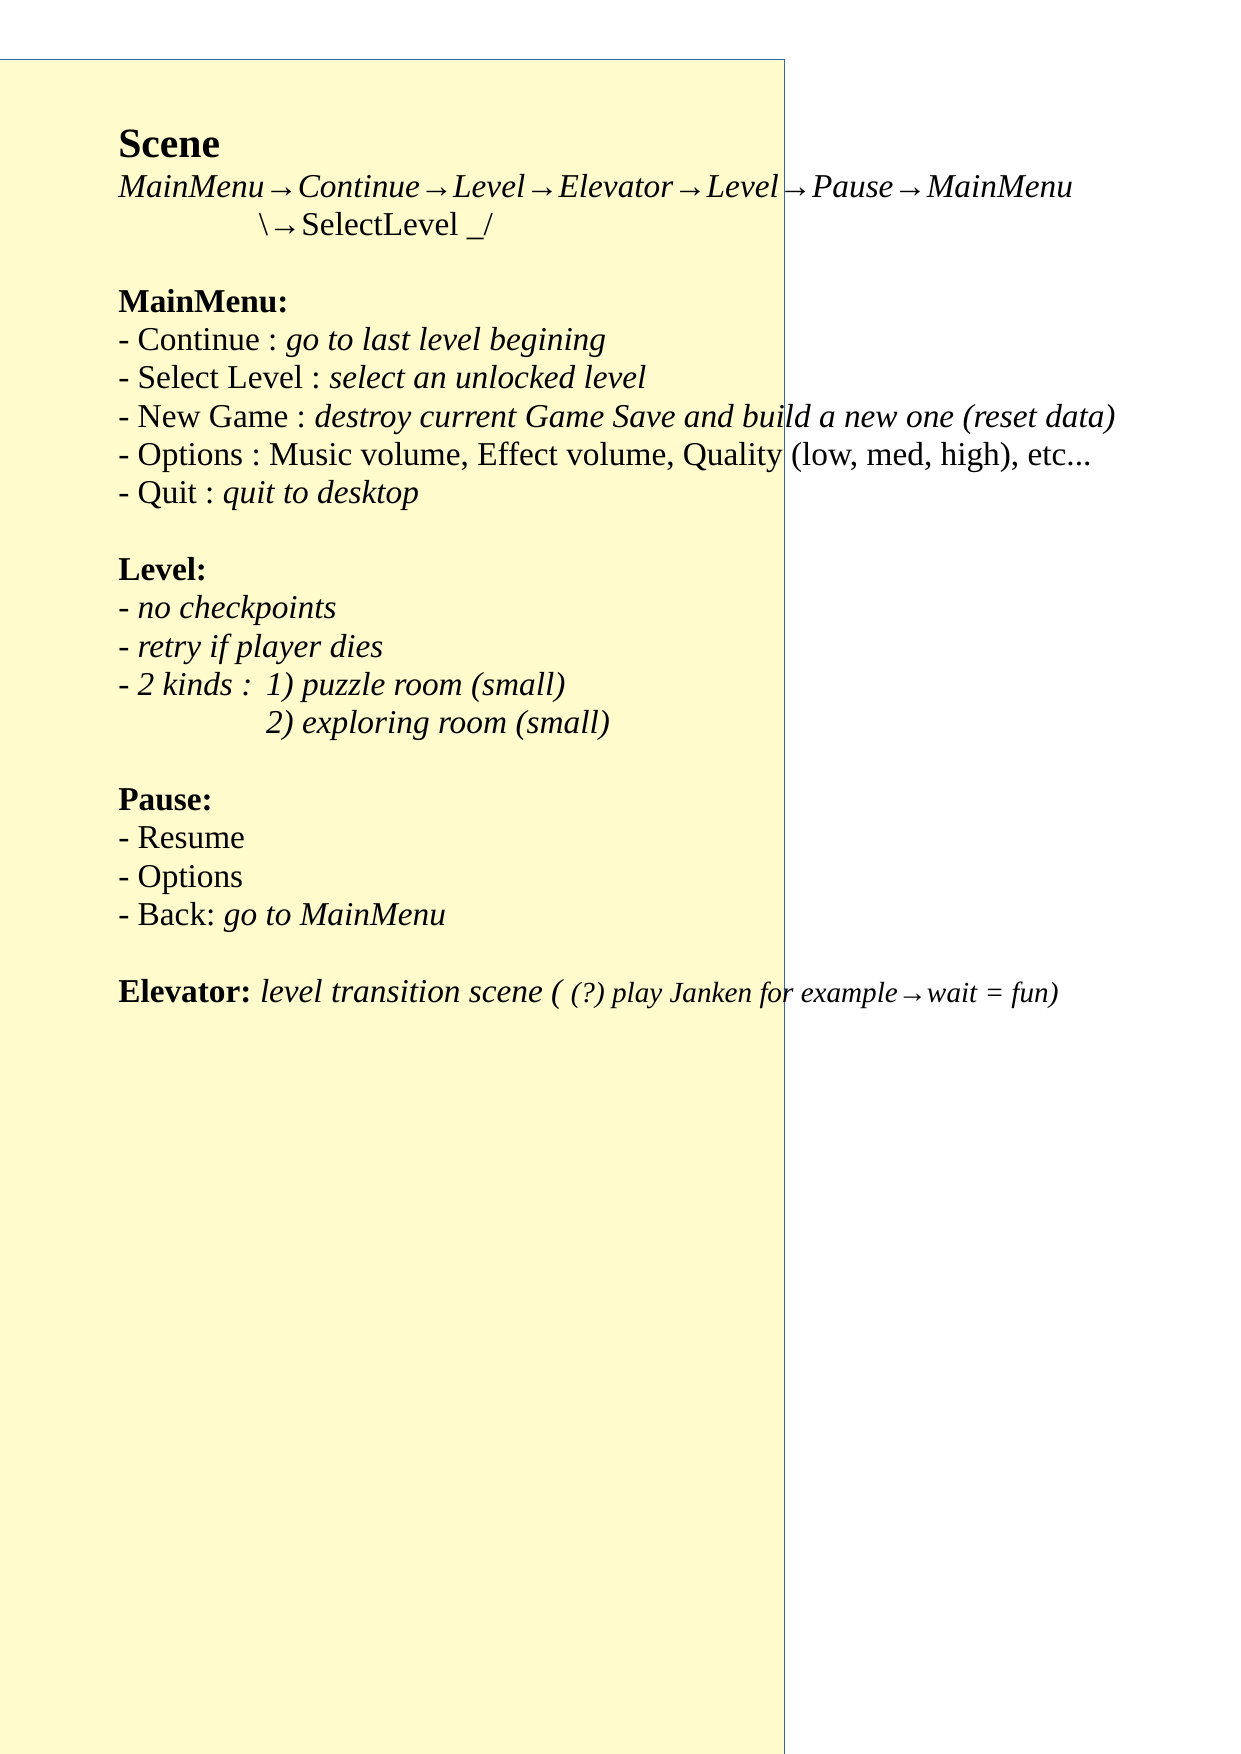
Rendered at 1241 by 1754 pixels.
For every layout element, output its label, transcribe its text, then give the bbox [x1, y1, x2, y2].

text - Back: go to MainMenu [785, 894, 1122, 933]
text - retry if player dies [785, 626, 1122, 664]
text - Resume [785, 818, 1122, 856]
text - Quit : quit to desktop [785, 473, 1122, 511]
text - 2 kinds : 1) puzzle room (small) [785, 664, 1122, 703]
text Level: [785, 549, 1122, 588]
text - New Game : destroy current Game Save and build a new one (reset data) [785, 396, 1122, 434]
text - Options [785, 856, 1122, 894]
text MainMenu→Continue→Level→Elevator→Level→Pause→MainMenu [785, 166, 1122, 204]
text - Continue : go to last level begining [785, 319, 1122, 358]
text \→SelectLevel _/ [785, 204, 1122, 243]
text MainMenu: [785, 281, 1122, 319]
text Elevator: level transition scene ( (?) play Janken for example→wait = fun) [785, 971, 1122, 1009]
text Scene [785, 118, 1122, 166]
text - Select Level : select an unlocked level [785, 358, 1122, 396]
text Pause: [785, 779, 1122, 818]
text - no checkpoints [785, 588, 1122, 626]
text 2) exploring room (small) [785, 703, 1122, 741]
text - Options : Music volume, Effect volume, Quality (low, med, high), etc... [785, 434, 1122, 473]
